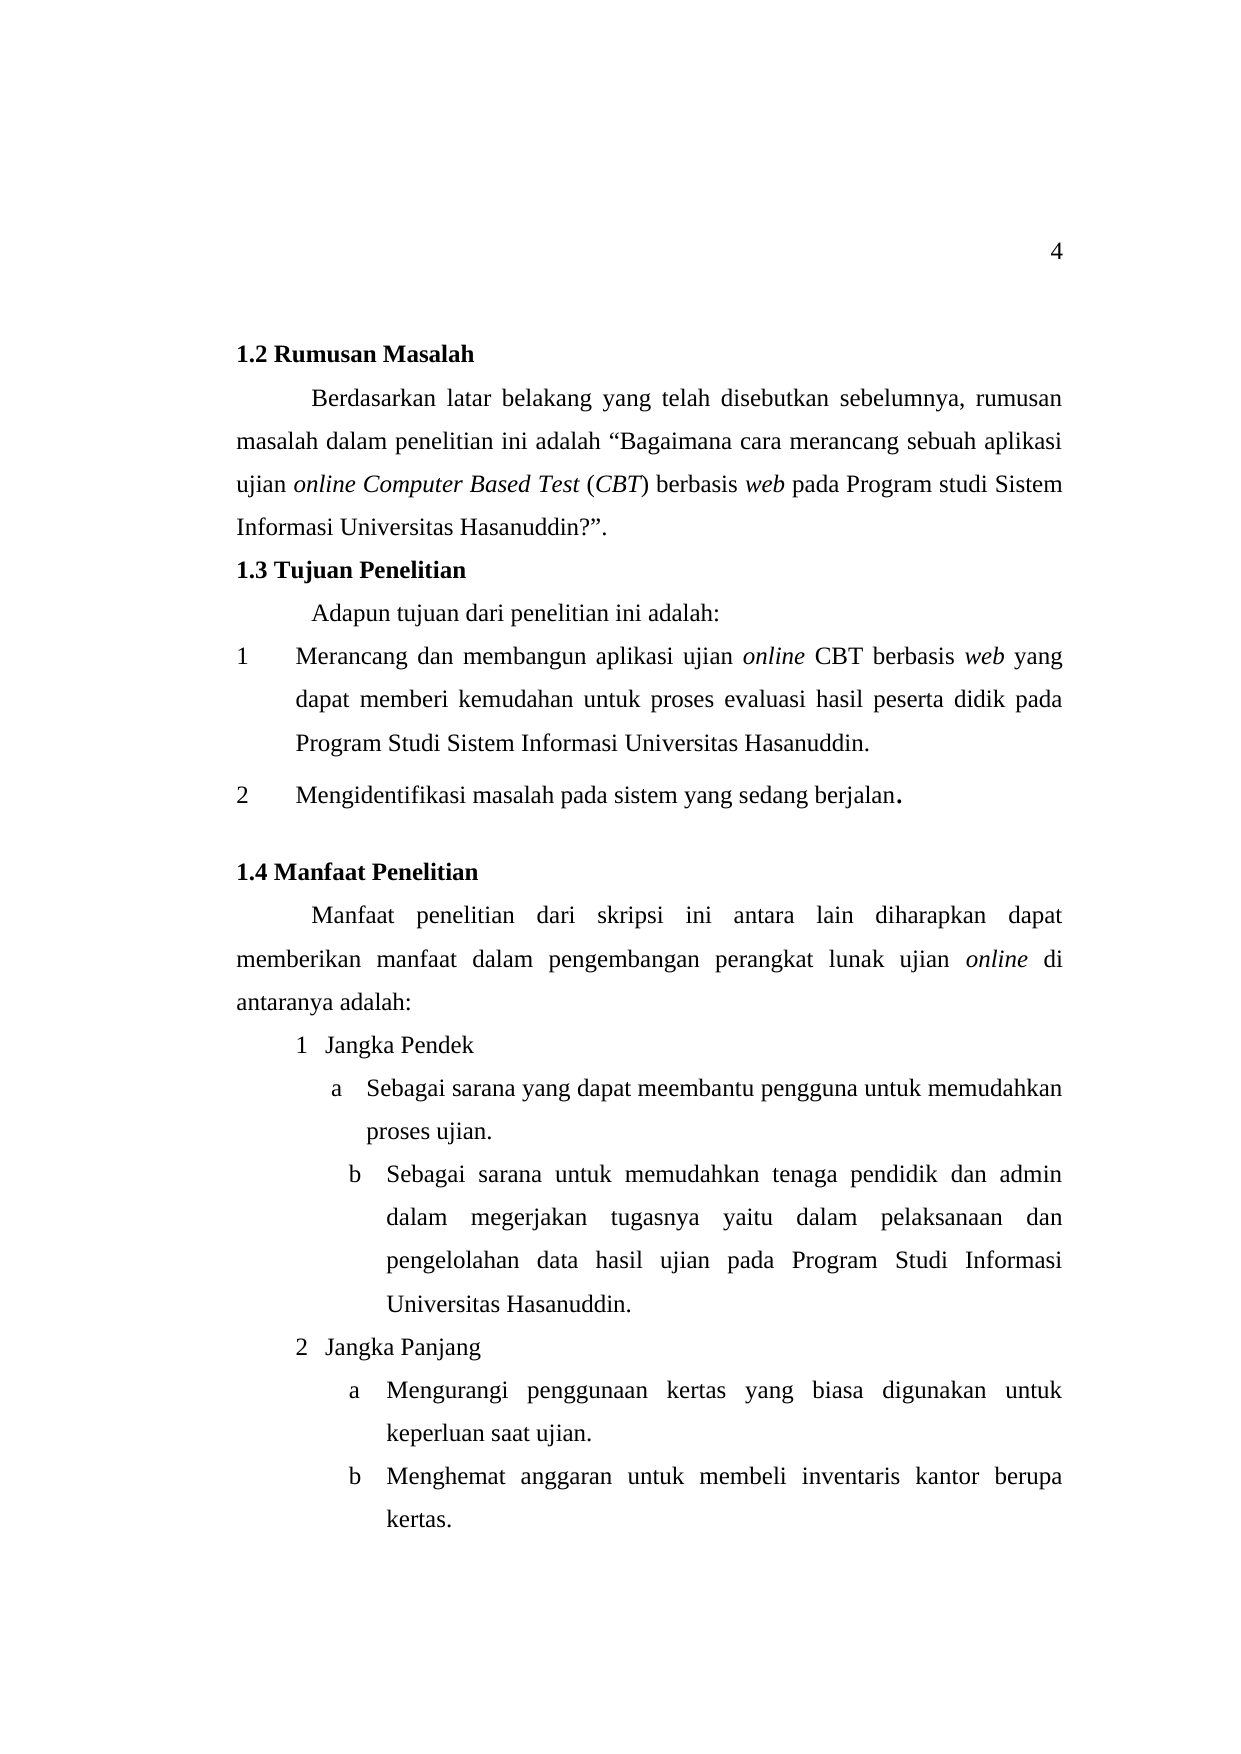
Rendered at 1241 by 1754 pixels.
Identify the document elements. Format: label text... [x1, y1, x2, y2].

list Menghemat anggaran untuk membeli inventaris kantor berupa kertas. [349, 1461, 1063, 1533]
list Sebagai sarana yang dapat meembantu pengguna untuk memudahkan proses ujian. [331, 1073, 1063, 1145]
list Sebagai sarana untuk memudahkan tenaga pendidik dan admin dalam megerjakan tugasnya yaitu dalam pelaksanaan dan pengelolahan data hasil ujian pada Program Studi Informasi Universitas Hasanuddin. [349, 1159, 1063, 1317]
text Adapun tujuan dari penelitian ini adalah: [236, 598, 1063, 627]
subtitle Manfaat Penelitian [236, 857, 1063, 886]
list Mengidentifikasi masalah pada sistem yang sedang berjalan. [236, 771, 1063, 812]
subtitle Tujuan Penelitian [236, 555, 1063, 584]
list Manfaat penelitian dari skripsi ini antara lain diharapkan dapat memberikan manfaat dalam pengembangan perangkat lunak ujian online di antaranya adalah: [236, 901, 1063, 1016]
list Mengurangi penggunaan kertas yang biasa digunakan untuk keperluan saat ujian. [349, 1375, 1063, 1447]
subtitle Rumusan Masalah [236, 339, 1063, 368]
list Merancang dan membangun aplikasi ujian online CBT berbasis web yang dapat memberi kemudahan untuk proses evaluasi hasil peserta didik pada Program Studi Sistem Informasi Universitas Hasanuddin. [236, 641, 1063, 756]
list Jangka Panjang [295, 1332, 1063, 1361]
list Jangka Pendek [295, 1030, 1063, 1059]
list Berdasarkan latar belakang yang telah disebutkan sebelumnya, rumusan masalah dalam penelitian ini adalah “Bagaimana cara merancang sebuah aplikasi ujian online Computer Based Test (CBT) berbasis web pada Program studi Sistem Informasi Universitas Hasanuddin?”. [236, 383, 1063, 541]
